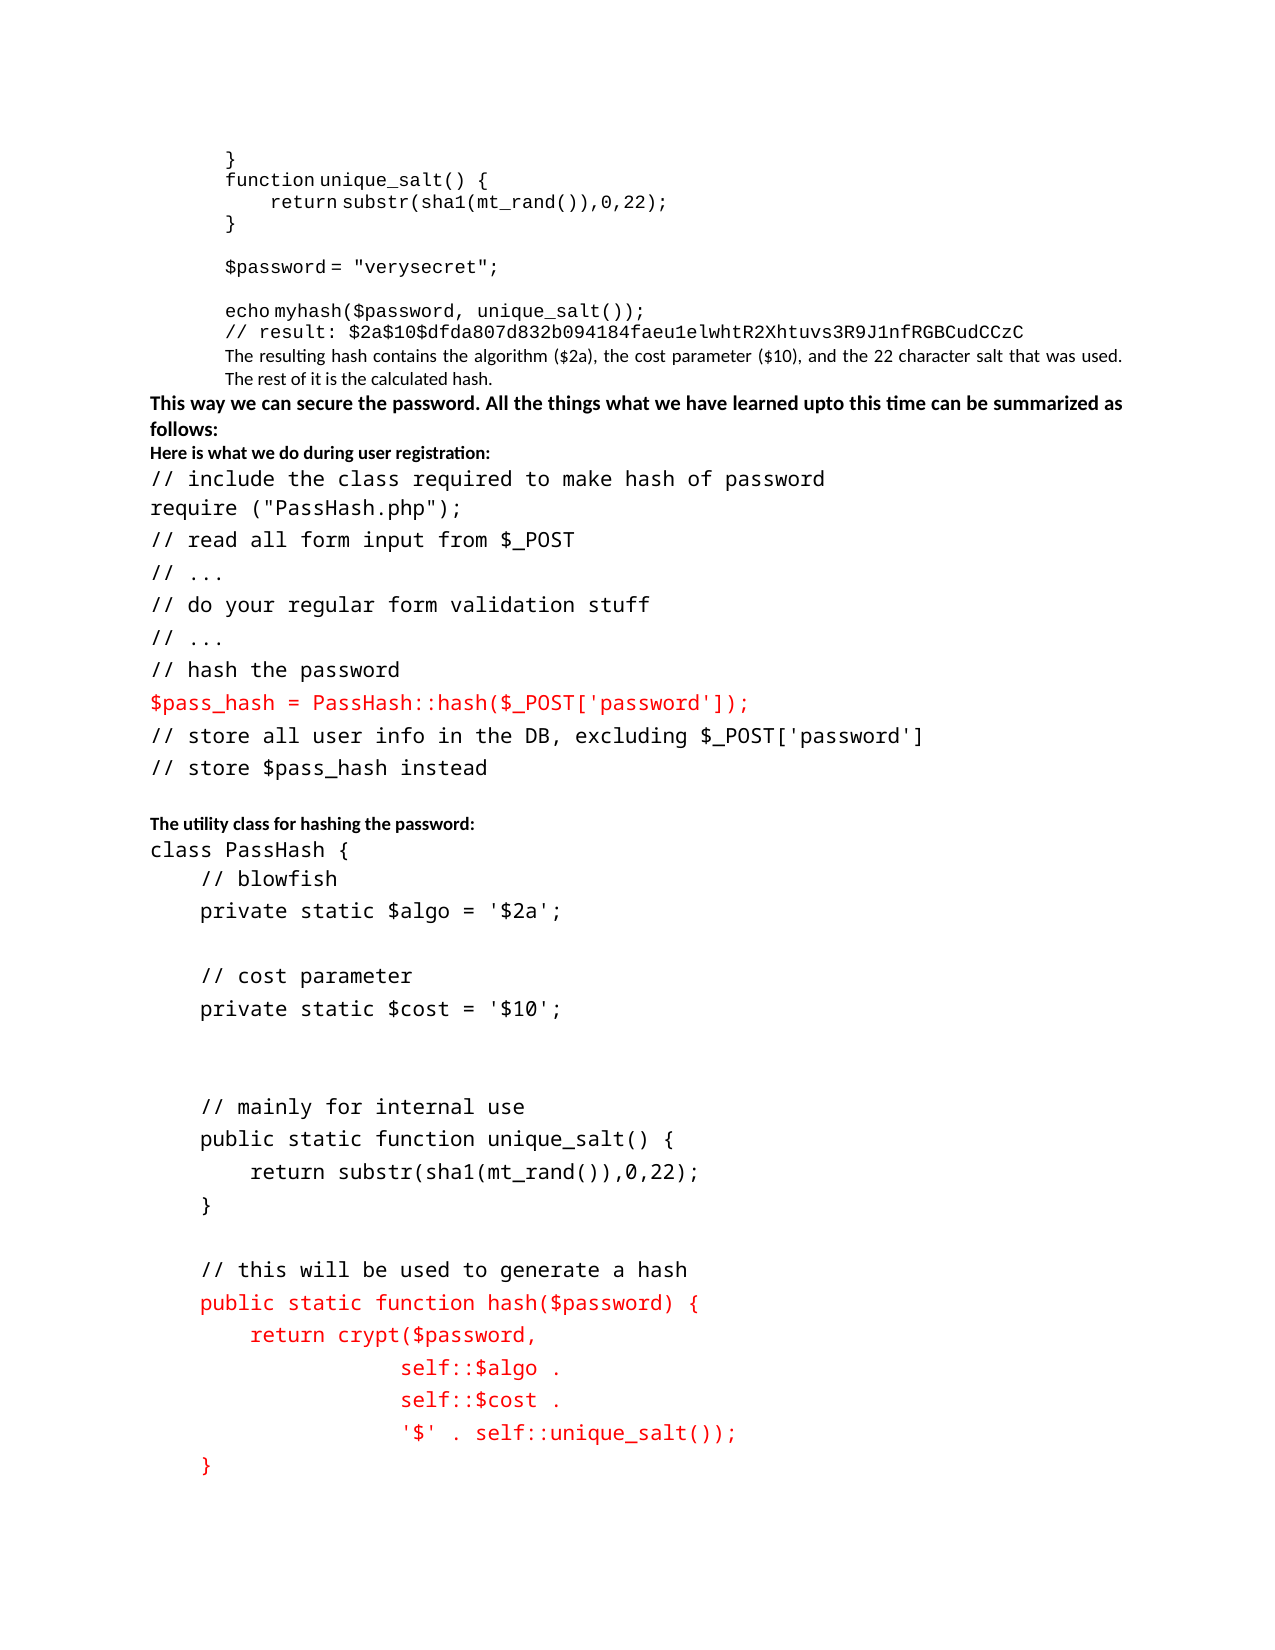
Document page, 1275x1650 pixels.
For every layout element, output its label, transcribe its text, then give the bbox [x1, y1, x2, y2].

list // result: $2a$10$dfda807d832b094184faeu1elwhtR2Xhtuvs3R9J1nfRGBCudCCzC [187, 323, 1125, 344]
list } [187, 150, 1125, 171]
list } [187, 214, 1125, 235]
text self::$algo . [150, 1353, 1125, 1381]
text self::$cost . [150, 1385, 1125, 1414]
text // do your regular form validation stuff [150, 590, 1125, 619]
list echo myhash($password, unique_salt()); [187, 302, 1125, 323]
text private static $algo = '$2a'; [150, 896, 1125, 925]
text This way we can secure the password. All the things what we have learned upto this time can be summarized as follows: [150, 390, 1125, 441]
text // store $pass_hash instead [150, 753, 1125, 782]
text Here is what we do during user registration: [150, 441, 1125, 464]
text public static function hash($password) { [150, 1288, 1125, 1316]
list $password = "verysecret"; [187, 258, 1125, 279]
text // ... [150, 623, 1125, 651]
text // cost parameter [150, 962, 1125, 990]
text class PassHash { [150, 835, 1125, 864]
text require ("PassHash.php"); [150, 493, 1125, 521]
text // blowfish [150, 864, 1125, 892]
text } [150, 1190, 1125, 1218]
text // mainly for internal use [150, 1092, 1125, 1120]
text // read all form input from $_POST [150, 525, 1125, 554]
list return substr(sha1(mt_rand()),0,22); [187, 192, 1125, 214]
text } [150, 1451, 1125, 1479]
text private static $cost = '$10'; [150, 994, 1125, 1023]
list function unique_salt() { [187, 171, 1125, 192]
text // hash the password [150, 656, 1125, 684]
text The utility class for hashing the password: [150, 812, 1125, 835]
text return substr(sha1(mt_rand()),0,22); [150, 1157, 1125, 1186]
text // store all user info in the DB, excluding $_POST['password'] [150, 721, 1125, 749]
text $pass_hash = PassHash::hash($_POST['password']); [150, 688, 1125, 717]
text // ... [150, 558, 1125, 586]
text // include the class required to make hash of password [150, 464, 1125, 493]
text '$' . self::unique_salt()); [150, 1418, 1125, 1446]
text // this will be used to generate a hash [150, 1255, 1125, 1283]
text public static function unique_salt() { [150, 1124, 1125, 1153]
text return crypt($password, [150, 1320, 1125, 1349]
list The resulting hash contains the algorithm ($2a), the cost parameter ($10), and the 22 character salt that was used. The rest of it is the calculated hash. [187, 344, 1125, 390]
